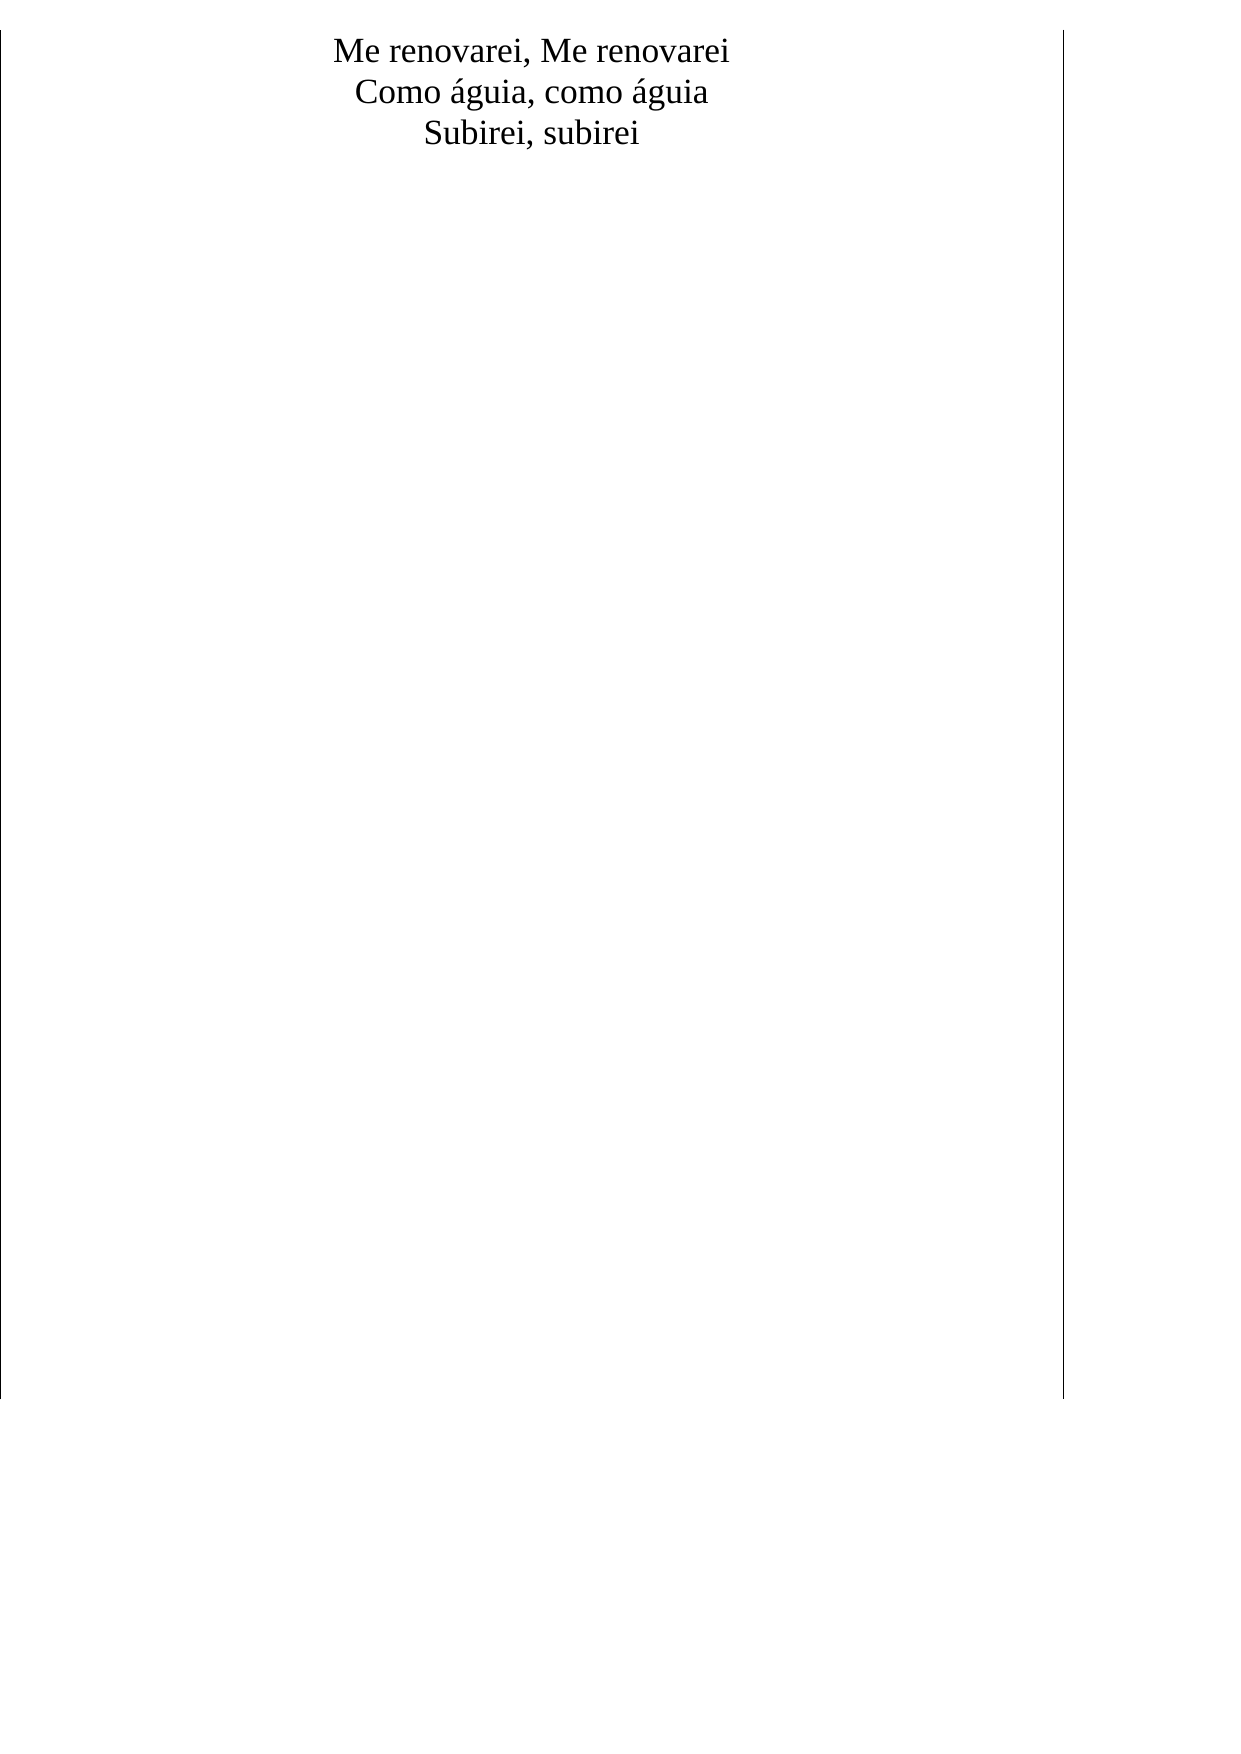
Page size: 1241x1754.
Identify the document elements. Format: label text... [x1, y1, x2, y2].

text Subirei, subirei [29, 111, 1033, 152]
text Como águia, como águia [29, 70, 1033, 111]
text Me renovarei, Me renovarei [29, 29, 1033, 70]
